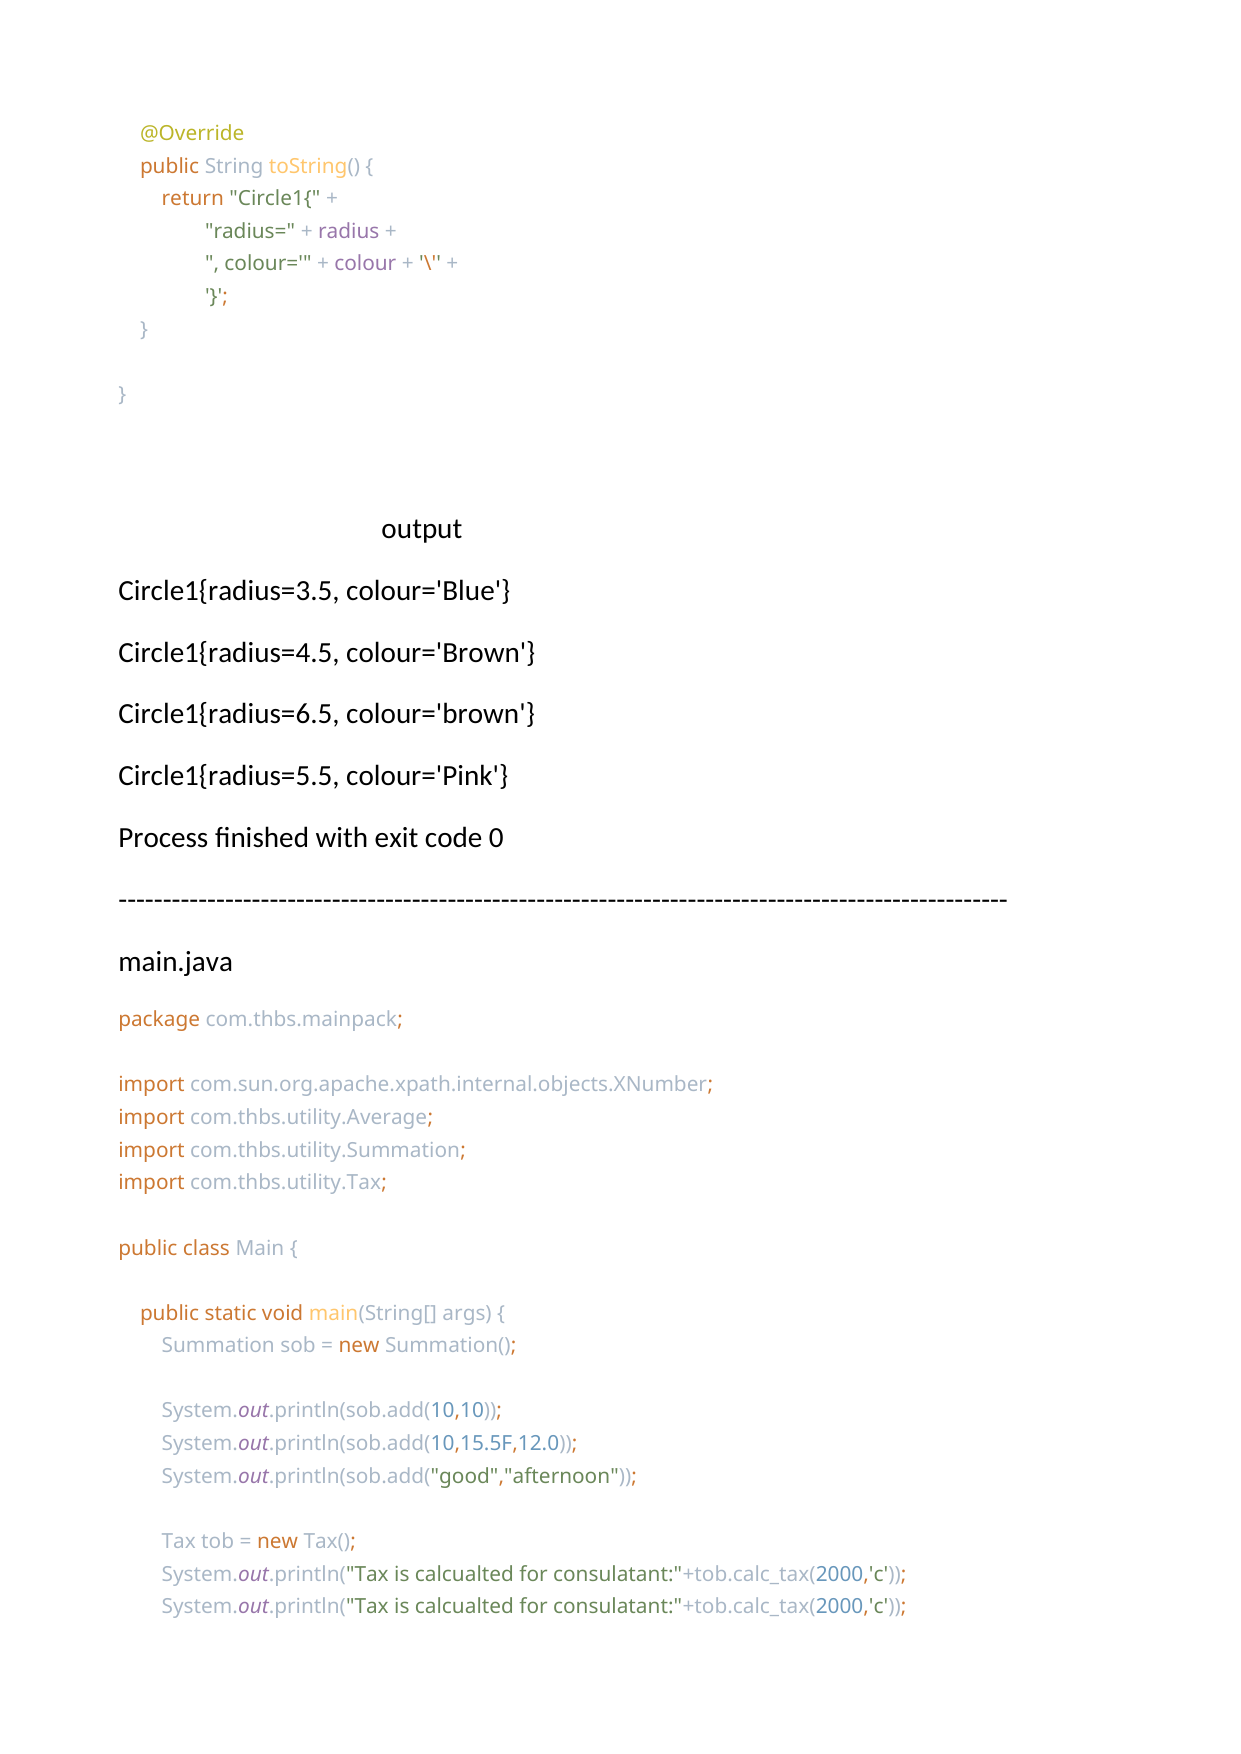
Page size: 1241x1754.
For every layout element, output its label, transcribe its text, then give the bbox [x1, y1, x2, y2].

text Circle1{radius=6.5, colour='brown'} [118, 696, 1122, 731]
text main.java [118, 943, 1122, 978]
text ---------------------------------------------------------------------------------------------------- [118, 881, 1122, 916]
text Process finished with exit code 0 [118, 819, 1122, 855]
text @Override public String toString() { return "Circle1{" + "radius=" + radius + ", colour='" + colour + '\'' + '}'; } } [118, 118, 1122, 485]
text Circle1{radius=4.5, colour='Brown'} [118, 634, 1122, 669]
text Circle1{radius=3.5, colour='Blue'} [118, 572, 1122, 608]
text output [118, 510, 1122, 546]
text Circle1{radius=5.5, colour='Pink'} [118, 757, 1122, 793]
text package com.thbs.mainpack; import com.sun.org.apache.xpath.internal.objects.XNumber; import com.thbs.utility.Average; import com.thbs.utility.Summation; import com.thbs.utility.Tax; public class Main { public static void main(String[] args) { Summation sob = new Summation(); System.out.println(sob.add(10,10)); System.out.println(sob.add(10,15.5F,12.0)); System.out.println(sob.add("good","afternoon")); Tax tob = new Tax(); System.out.println("Tax is calcualted for consulatant:"+tob.calc_tax(2000,'c')); System.out.println("Tax is calcualted for consulatant:"+tob.calc_tax(2000,'c')); [118, 1004, 1122, 1620]
